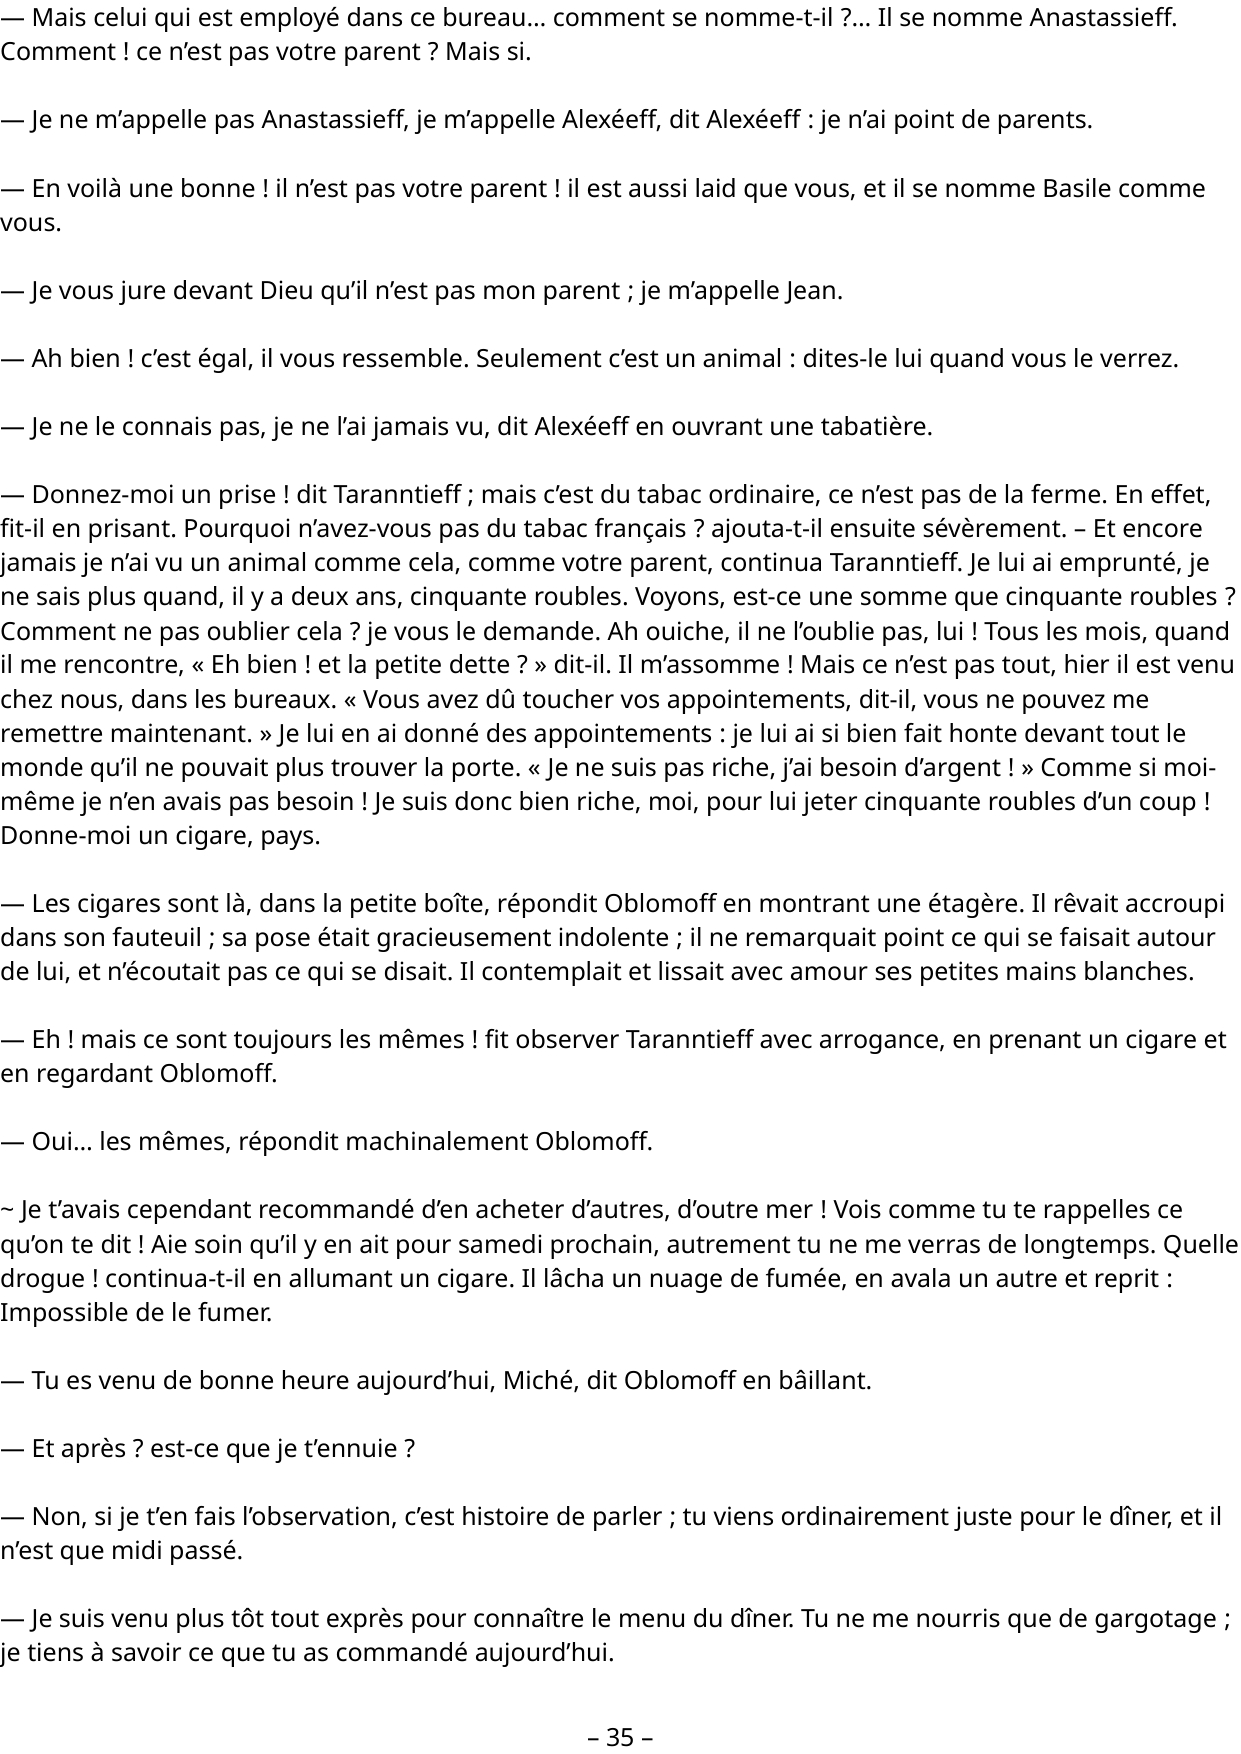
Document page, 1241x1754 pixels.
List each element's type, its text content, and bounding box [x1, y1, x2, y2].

text — Je suis venu plus tôt tout exprès pour connaître le menu du dîner. Tu ne me nourris que de gargotage ; je tiens à savoir ce que tu as commandé aujourd’hui. [0, 1601, 1240, 1669]
text — Non, si je t’en fais l’observation, c’est histoire de parler ; tu viens ordinairement juste pour le dîner, et il n’est que midi passé. [0, 1499, 1240, 1567]
text — Je ne m’appelle pas Anastassieff, je m’appelle Alexéeff, dit Alexéeff : je n’ai point de parents. [0, 102, 1240, 136]
text — Les cigares sont là, dans la petite boîte, répondit Oblomoff en montrant une étagère. Il rêvait accroupi dans son fauteuil ; sa pose était gracieusement indolente ; il ne remarquait point ce qui se faisait autour de lui, et n’écoutait pas ce qui se disait. Il contemplait et lissait avec amour ses petites mains blanches. [0, 886, 1240, 988]
text ~ Je t’avais cependant recommandé d’en acheter d’autres, d’outre mer ! Vois comme tu te rappelles ce qu’on te dit ! Aie soin qu’il y en ait pour samedi prochain, autrement tu ne me verras de longtemps. Quelle drogue ! continua-t-il en allumant un cigare. Il lâcha un nuage de fumée, en avala un autre et reprit : Impossible de le fumer. [0, 1192, 1240, 1328]
text — Et après ? est-ce que je t’ennuie ? [0, 1431, 1240, 1465]
text — Je vous jure devant Dieu qu’il n’est pas mon parent ; je m’appelle Jean. [0, 272, 1240, 307]
text — Je ne le connais pas, je ne l’ai jamais vu, dit Alexéeff en ouvrant une tabatière. [0, 409, 1240, 443]
text — En voilà une bonne ! il n’est pas votre parent ! il est aussi laid que vous, et il se nomme Basile comme vous. [0, 170, 1240, 238]
text — Donnez-moi un prise ! dit Taranntieff ; mais c’est du tabac ordinaire, ce n’est pas de la ferme. En effet, fit-il en prisant. Pourquoi n’avez-vous pas du tabac français ? ajouta-t-il ensuite sévèrement. – Et encore jamais je n’ai vu un animal comme cela, comme votre parent, continua Taranntieff. Je lui ai emprunté, je ne sais plus quand, il y a deux ans, cinquante roubles. Voyons, est-ce une somme que cinquante roubles ? Comment ne pas oublier cela ? je vous le demande. Ah ouiche, il ne l’oublie pas, lui ! Tous les mois, quand il me rencontre, « Eh bien ! et la petite dette ? » dit-il. Il m’assomme ! Mais ce n’est pas tout, hier il est venu chez nous, dans les bureaux. « Vous avez dû toucher vos appointements, dit-il, vous ne pouvez me remettre maintenant. » Je lui en ai donné des appointements : je lui ai si bien fait honte devant tout le monde qu’il ne pouvait plus trouver la porte. « Je ne suis pas riche, j’ai besoin d’argent ! » Comme si moi-même je n’en avais pas besoin ! Je suis donc bien riche, moi, pour lui jeter cinquante roubles d’un coup ! Donne-moi un cigare, pays. [0, 477, 1240, 852]
text — Ah bien ! c’est égal, il vous ressemble. Seulement c’est un animal : dites-le lui quand vous le verrez. [0, 341, 1240, 375]
text — Mais celui qui est employé dans ce bureau… comment se nomme-t-il ?… Il se nomme Anastassieff. Comment ! ce n’est pas votre parent ? Mais si. [0, 0, 1240, 68]
text — Eh ! mais ce sont toujours les mêmes ! fit observer Taranntieff avec arrogance, en prenant un cigare et en regardant Oblomoff. [0, 1022, 1240, 1090]
text — Oui… les mêmes, répondit machinalement Oblomoff. [0, 1124, 1240, 1158]
text — Tu es venu de bonne heure aujourd’hui, Miché, dit Oblomoff en bâillant. [0, 1362, 1240, 1397]
